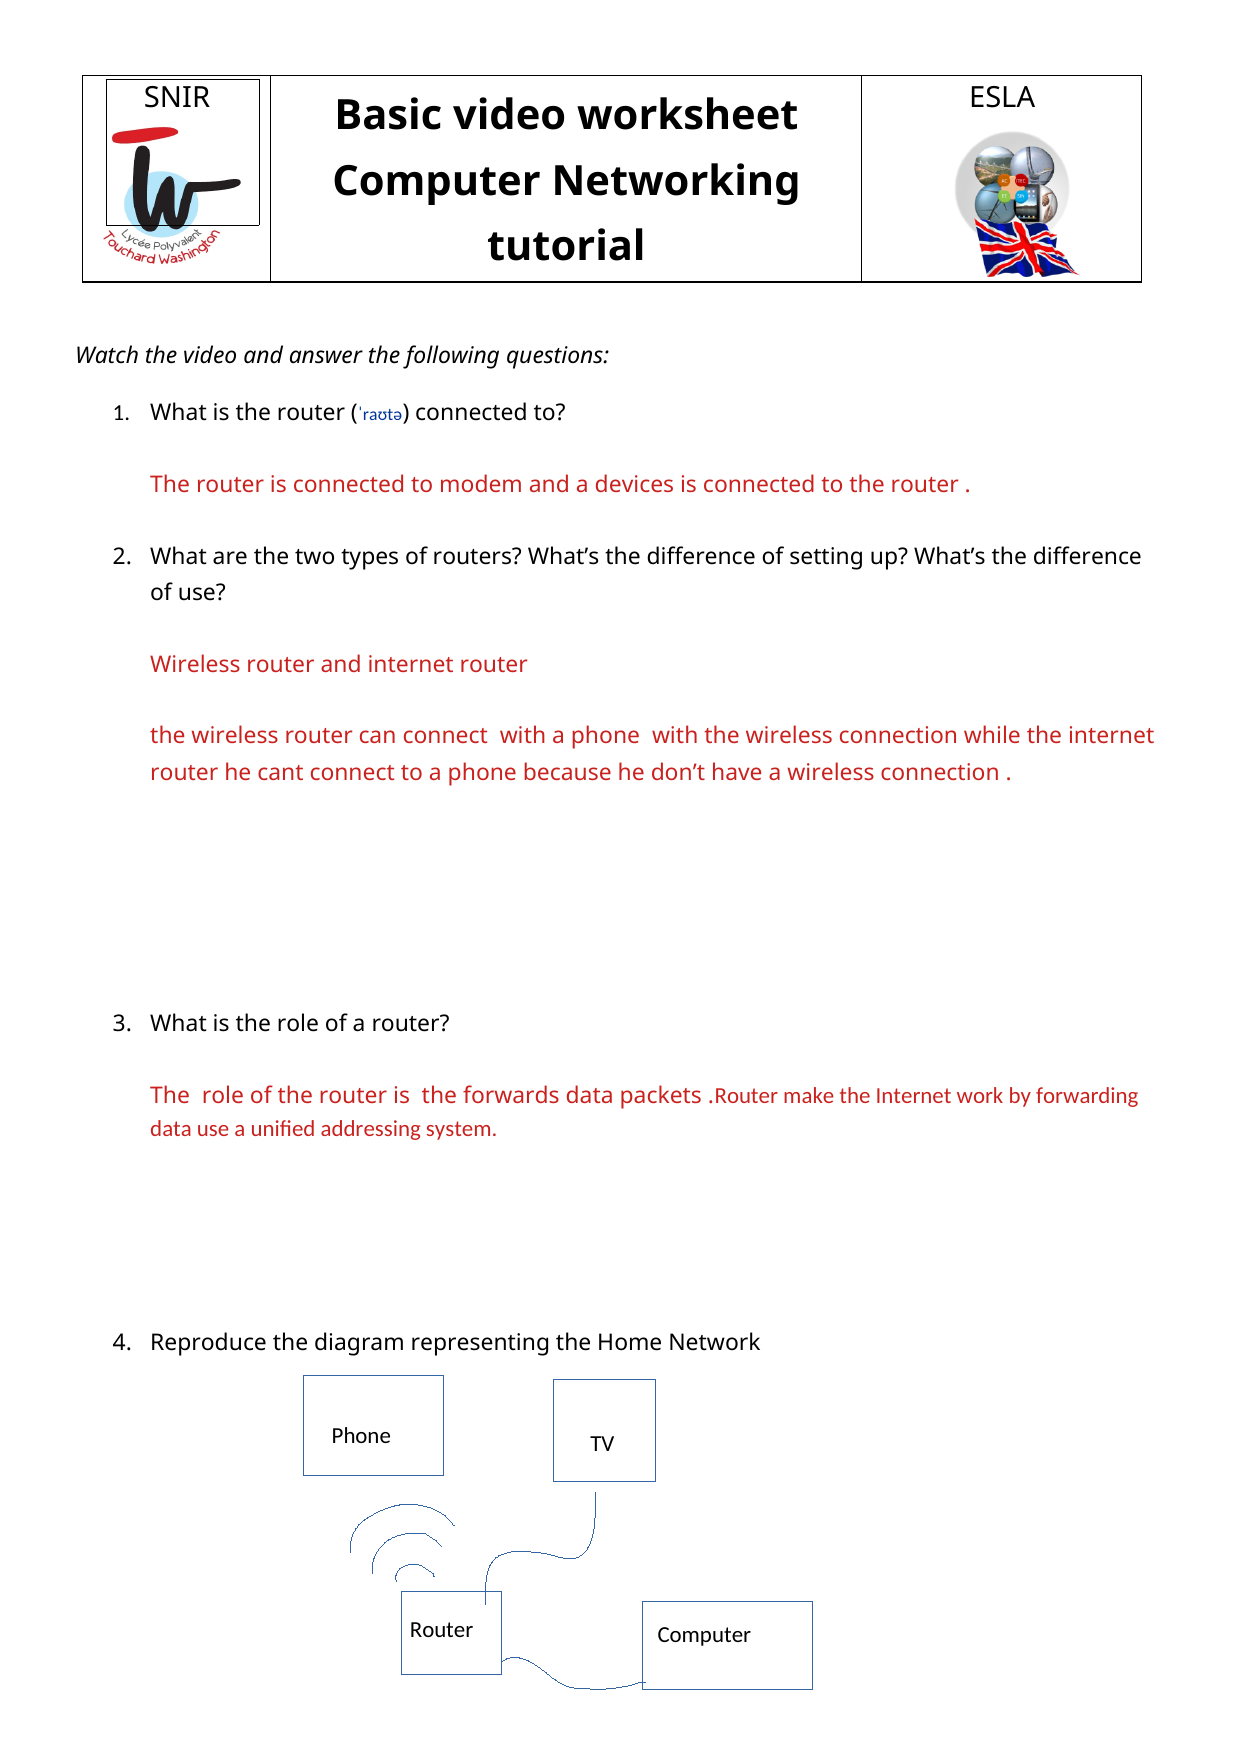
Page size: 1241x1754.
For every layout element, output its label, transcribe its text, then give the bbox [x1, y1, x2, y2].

table_header SNIR [83, 76, 270, 281]
list The role of the router is the forwards data packets .Router make the Internet work by forwarding data use a unified addressing system. [150, 1079, 1165, 1142]
list Reproduce the diagram representing the Home Network [112, 1326, 1165, 1357]
picture [953, 129, 1081, 277]
list What are the two types of routers? What’s the difference of setting up? What’s the difference of use? [112, 540, 1165, 607]
list The router is connected to modem and a devices is connected to the router . [150, 468, 1165, 499]
table_header Basic video worksheet Computer Networking tutorial [271, 76, 861, 281]
list What is the router (ˈraʊtə) connected to? [112, 396, 1165, 427]
list Wireless router and internet router [150, 648, 1165, 679]
text Watch the video and answer the following questions: [75, 339, 1165, 371]
table_header ESLA [862, 76, 1141, 281]
list What is the role of a router? [112, 1007, 1165, 1038]
list the wireless router can connect with a phone with the wireless connection while the internet router he cant connect to a phone because he don’t have a wireless connection . [150, 719, 1165, 787]
